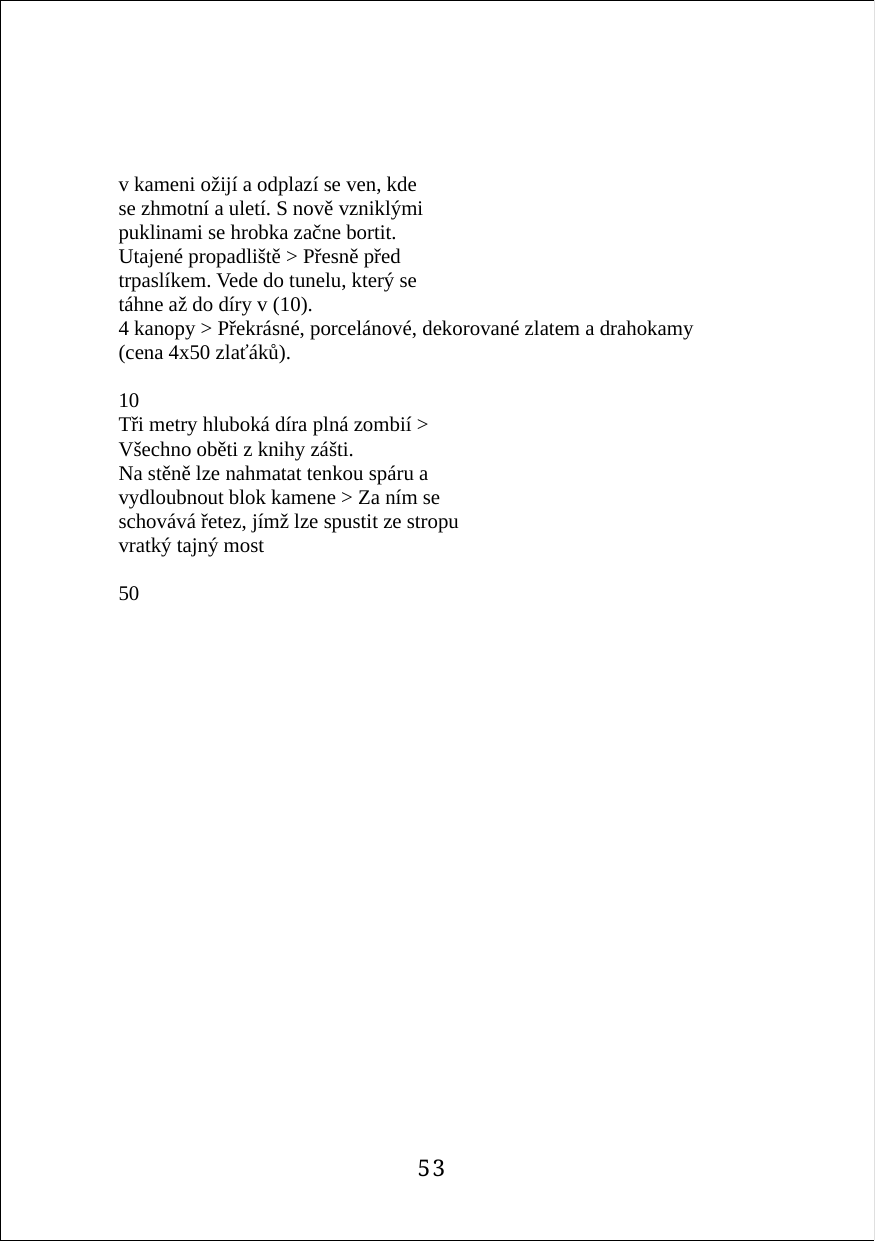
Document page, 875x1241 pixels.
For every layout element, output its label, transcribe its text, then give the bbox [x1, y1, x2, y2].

text v kameni ožijí a odplazí se ven, kde se zhmotní a uletí. S nově vzniklými puklinami se hrobka začne bortit. Utajené propadliště > Přesně před trpaslíkem. Vede do tunelu, který se táhne až do díry v (10). 4 kanopy > Překrásné, porcelánové, dekorované zlatem a drahokamy (cena 4x50 zlaťáků). 10 Tři metry hluboká díra plná zombií > Všechno oběti z knihy zášti. Na stěně lze nahmatat tenkou spáru a vydloubnout blok kamene > Za ním se schovává řetez, jímž lze spustit ze stropu vratký tajný most 50 [118, 172, 756, 653]
